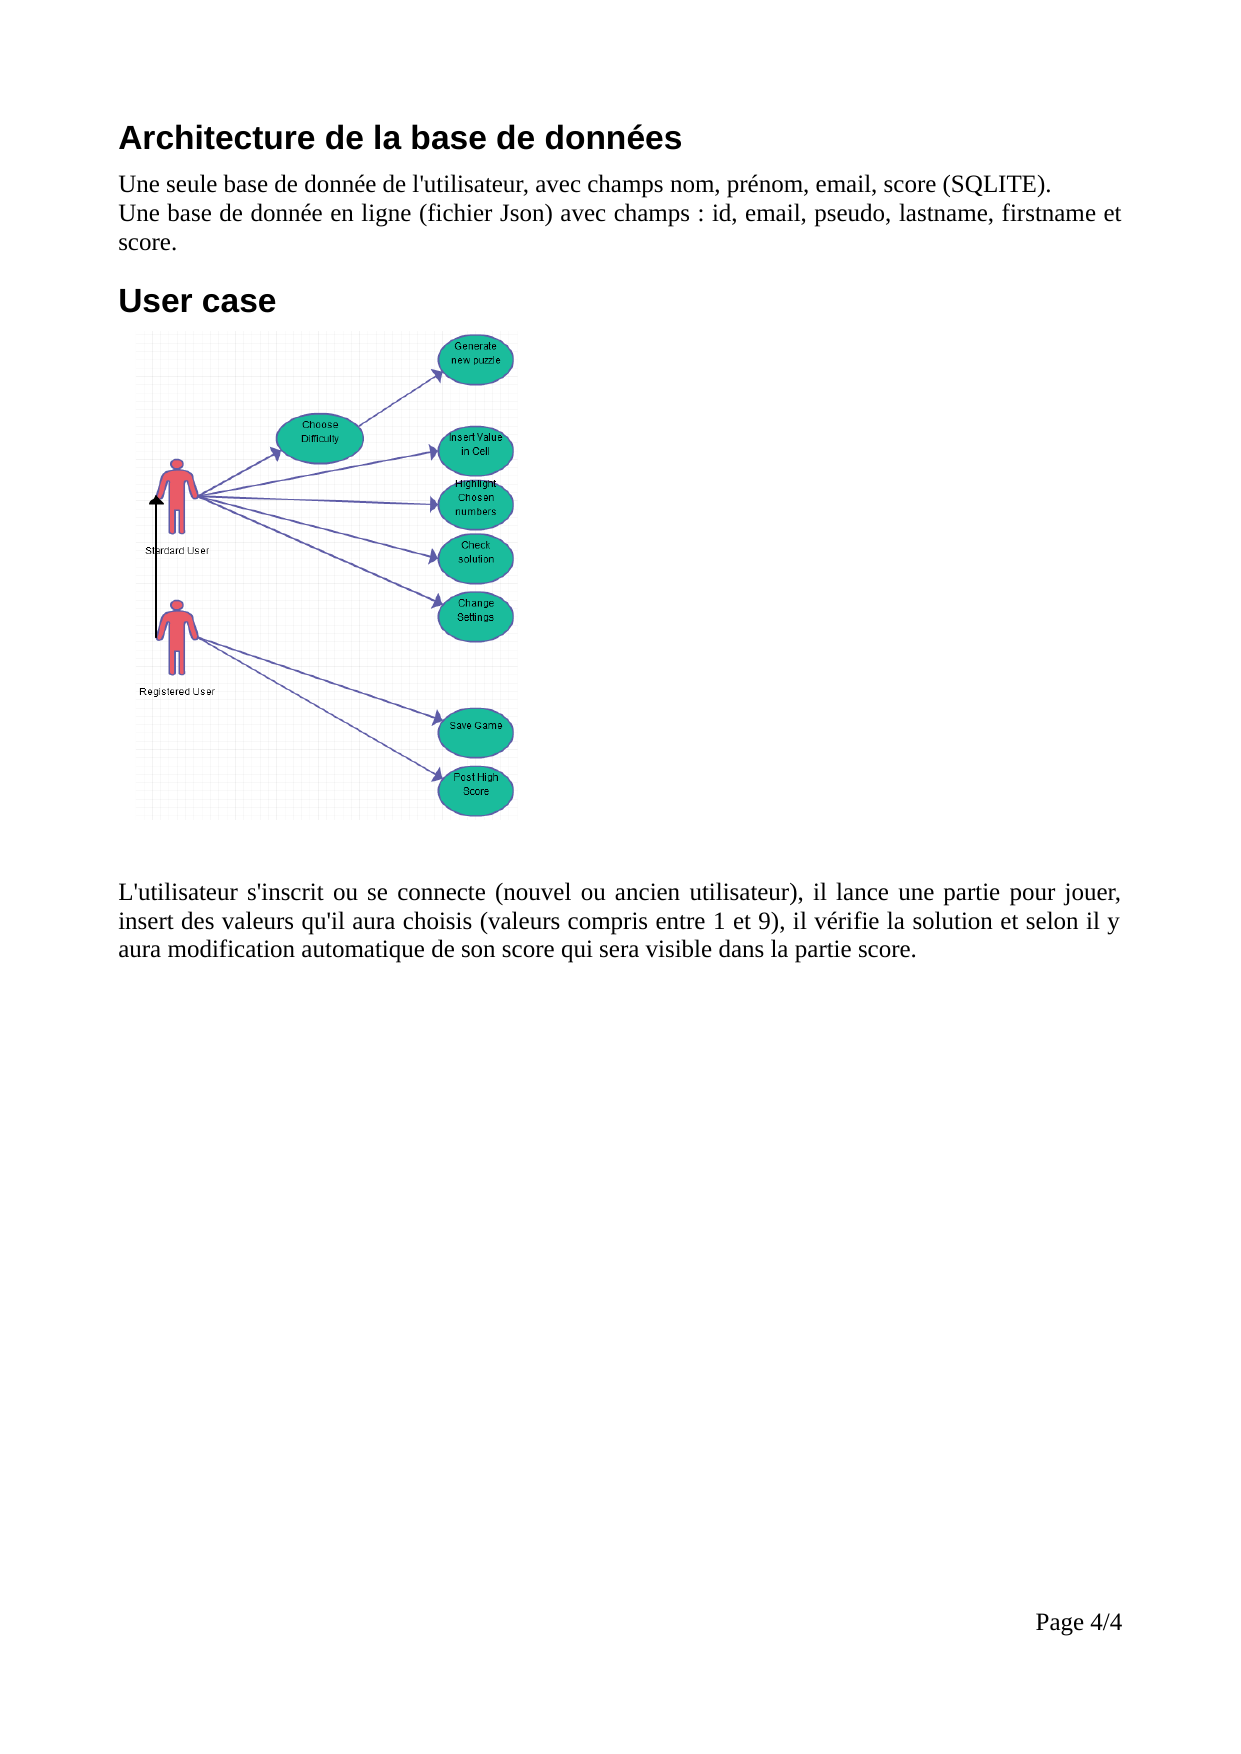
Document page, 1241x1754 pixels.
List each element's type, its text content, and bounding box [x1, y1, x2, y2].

text L'utilisateur s'inscrit ou se connecte (nouvel ou ancien utilisateur), il lance une partie pour jouer, insert des valeurs qu'il aura choisis (valeurs compris entre 1 et 9), il vérifie la solution et selon il y aura modification automatique de son score qui sera visible dans la partie score. [118, 877, 1122, 963]
picture [135, 331, 518, 820]
subtitle User case [118, 281, 1122, 319]
text Une seule base de donnée de l'utilisateur, avec champs nom, prénom, email, score (SQLITE). [118, 169, 1122, 198]
subtitle Architecture de la base de données [118, 118, 1122, 157]
text Une base de donnée en ligne (fichier Json) avec champs : id, email, pseudo, lastname, firstname et score. [118, 198, 1122, 256]
